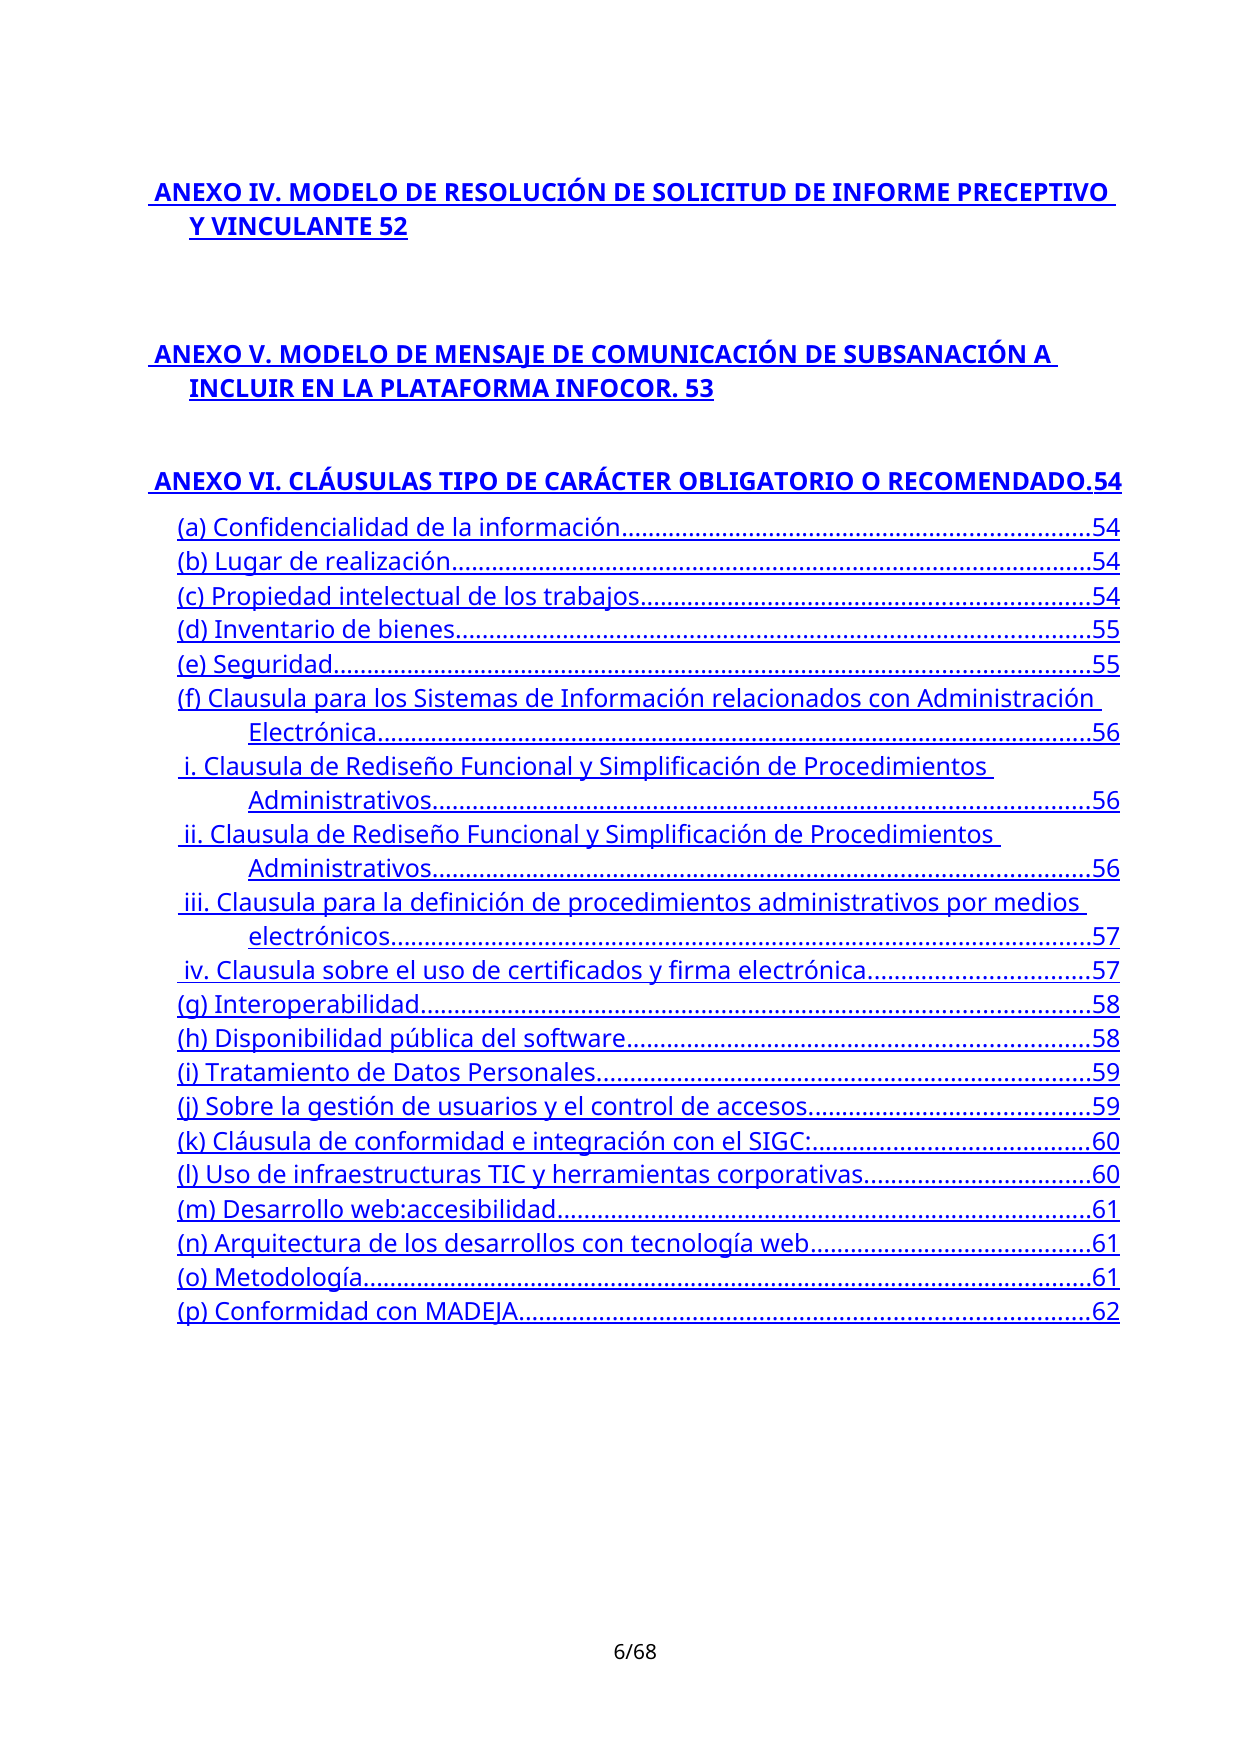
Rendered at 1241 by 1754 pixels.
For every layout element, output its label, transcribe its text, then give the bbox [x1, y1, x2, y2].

text ANEXO IV. MODELO DE RESOLUCIÓN DE SOLICITUD DE INFORME PRECEPTIVO Y VINCULANTE 52 [148, 175, 1122, 243]
text ANEXO V. MODELO DE MENSAJE DE COMUNICACIÓN DE SUBSANACIÓN A INCLUIR EN LA PLATAFORMA INFOCOR. 53 [148, 336, 1122, 404]
text (i) Tratamiento de Datos Personales. 59 [177, 1055, 1122, 1089]
text (j) Sobre la gestión de usuarios y el control de accesos. 59 [177, 1089, 1122, 1123]
text (g) Interoperabilidad 58 [177, 987, 1122, 1021]
text (c) Propiedad intelectual de los trabajos 54 [177, 578, 1122, 612]
text iii. Clausula para la definición de procedimientos administrativos por medios electrónicos. 57 [177, 885, 1122, 953]
text (a) Confidencialidad de la información 54 [177, 510, 1122, 544]
text i. Clausula de Rediseño Funcional y Simplificación de Procedimientos Administrativos. 56 [177, 748, 1122, 817]
text (h) Disponibilidad pública del software 58 [177, 1021, 1122, 1055]
text (p) Conformidad con MADEJA 62 [177, 1293, 1122, 1327]
text iv. Clausula sobre el uso de certificados y firma electrónica. 57 [177, 953, 1122, 987]
text (l) Uso de infraestructuras TIC y herramientas corporativas. 60 [177, 1157, 1122, 1191]
text (f) Clausula para los Sistemas de Información relacionados con Administración Electrónica 56 [177, 680, 1122, 748]
text (b) Lugar de realización 54 [177, 544, 1122, 578]
text (k) Cláusula de conformidad e integración con el SIGC: 60 [177, 1123, 1122, 1157]
text [148, 493, 1122, 497]
text ii. Clausula de Rediseño Funcional y Simplificación de Procedimientos Administrativos. 56 [177, 817, 1122, 885]
text ANEXO VI. CLÁUSULAS TIPO DE CARÁCTER OBLIGATORIO O RECOMENDADO. 54 [148, 463, 1122, 492]
text (n) Arquitectura de los desarrollos con tecnología web 61 [177, 1225, 1122, 1259]
text (e) Seguridad 55 [177, 646, 1122, 680]
text (d) Inventario de bienes 55 [177, 612, 1122, 646]
text (o) Metodología 61 [177, 1259, 1122, 1293]
text (m) Desarrollo web:accesibilidad 61 [177, 1191, 1122, 1225]
